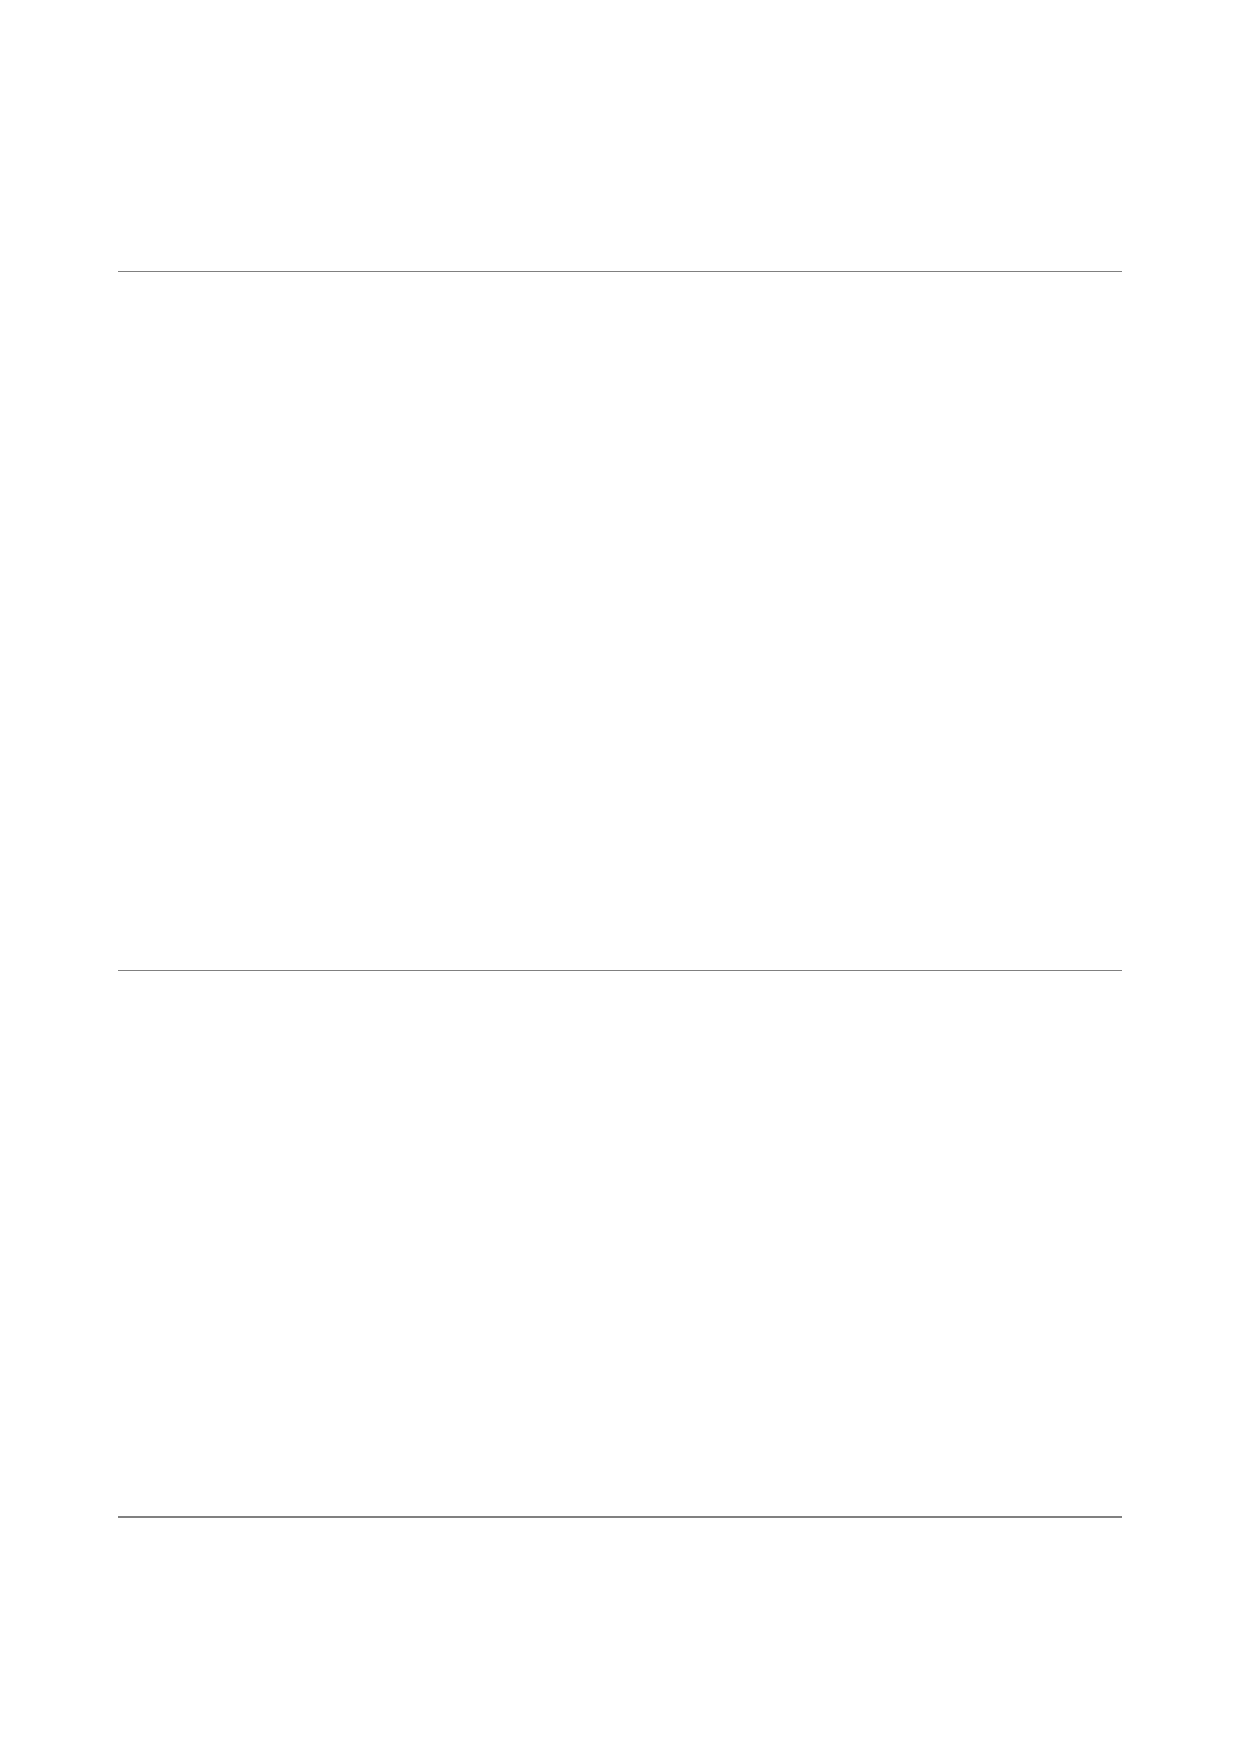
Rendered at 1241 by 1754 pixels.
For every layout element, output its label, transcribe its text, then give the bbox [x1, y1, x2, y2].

text }; [118, 1304, 1122, 1328]
text 🧠 this — не user (прототип), а тот объект, у которого вызвали метод. [118, 1452, 1122, 1483]
text const user = { [118, 1210, 1122, 1233]
text }; [118, 475, 1122, 498]
text sayHi() { [118, 404, 1122, 428]
subtitle 🔹 Важно: this ≠ прототип [118, 1021, 1122, 1067]
text }; [118, 711, 1122, 735]
text Посмотрим пример: [118, 1162, 1122, 1191]
text } [118, 1281, 1122, 1304]
text Иногда новички думают, что this внутри метода прототипа — это сам прототип. Это не так. [118, 1079, 1122, 1143]
text showThis() { [118, 1233, 1122, 1257]
text }; [118, 593, 1122, 617]
text const dog = { [118, 522, 1122, 546]
text admin.showThis(); // admin [118, 1375, 1122, 1399]
text } [118, 451, 1122, 475]
subtitle 🔹 Вывод [118, 118, 1122, 161]
text __proto__: animal, [118, 664, 1122, 688]
text const animal = { [118, 380, 1122, 404]
text const admin = { __proto__: user }; [118, 1352, 1122, 1375]
text kind: "Cat" [118, 688, 1122, 711]
text console.log(this); [118, 1257, 1122, 1281]
text cat.sayHi(); // "Cat" [118, 782, 1122, 806]
text user.showThis(); // user [118, 1399, 1122, 1423]
text this всегда указывает на объект, у которого вызван метод, а не на объект, где метод был найден. [118, 174, 1122, 238]
text const cat = { [118, 640, 1122, 664]
text kind: "Dog" [118, 569, 1122, 593]
subtitle 🔹 Чтобы доказать, что this не “привязан” к прототипу [118, 322, 1122, 368]
text __proto__: animal, [118, 546, 1122, 569]
text ➡️ Один и тот же метод sayHi из animal работает с разными объектами (dog, cat), потому что this меняется в зависимости от вызова. [118, 835, 1122, 936]
text console.log(this.kind); [118, 428, 1122, 451]
text dog.sayHi(); // "Dog" [118, 759, 1122, 782]
